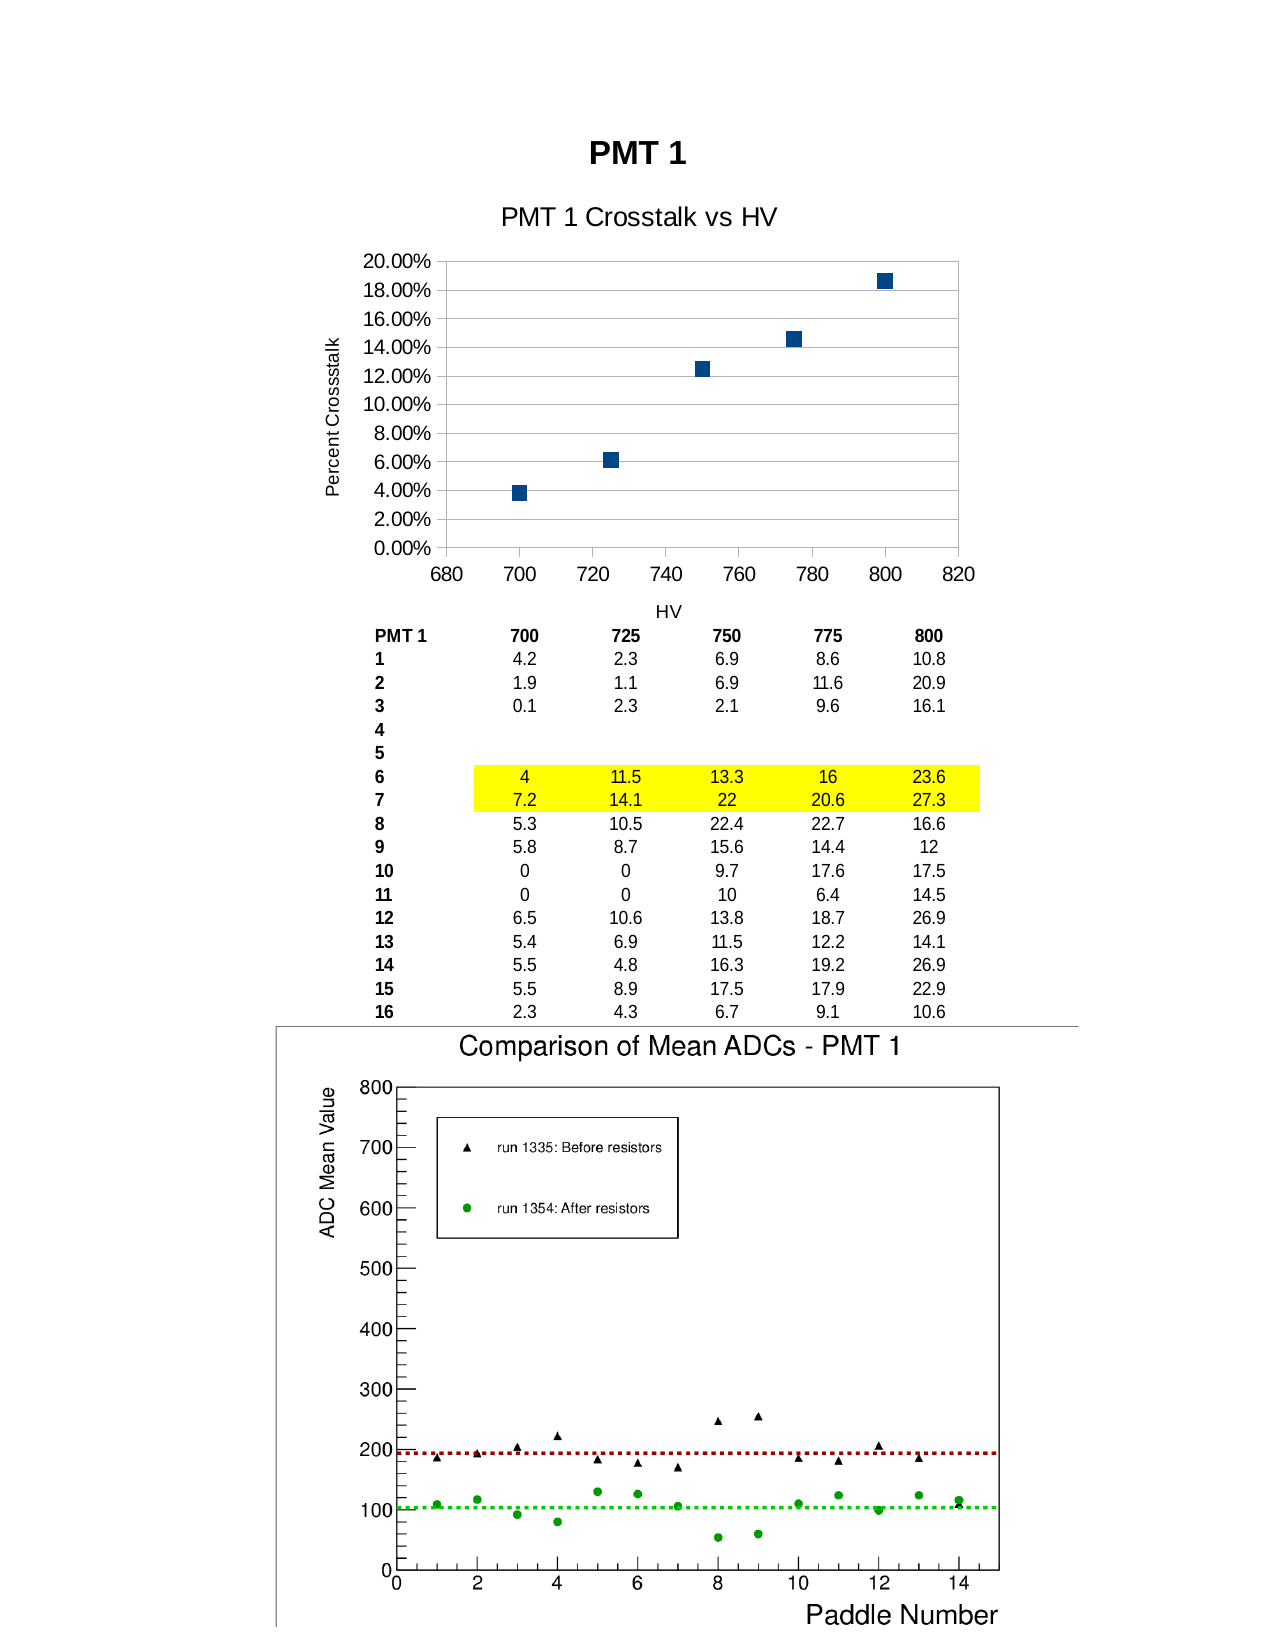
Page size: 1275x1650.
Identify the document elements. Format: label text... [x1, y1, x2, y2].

picture [275, 1026, 1079, 1627]
text PMT 1 [75, 133, 1200, 172]
